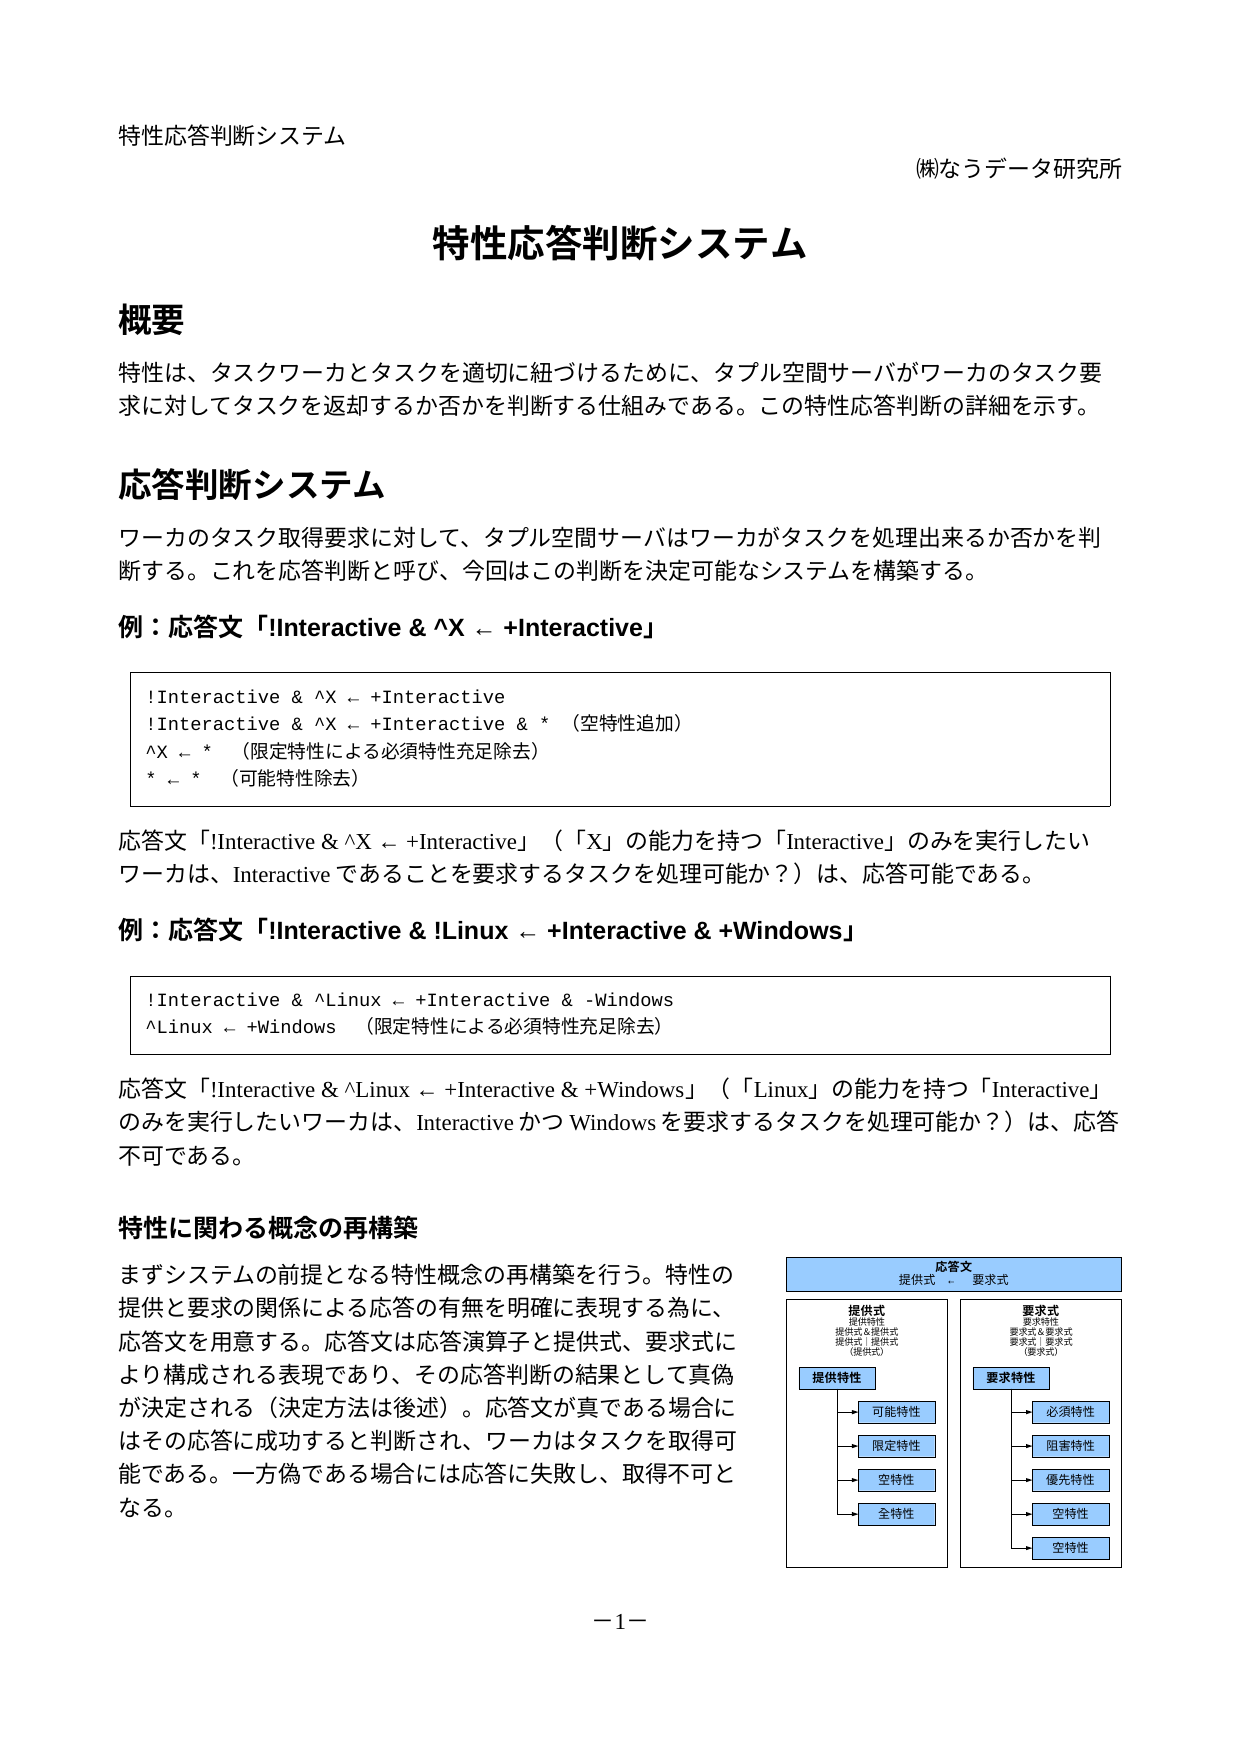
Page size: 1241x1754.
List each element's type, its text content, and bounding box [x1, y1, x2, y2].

text 応答文「!Interactive & ^X ← +Interactive」（「X」の能力を持つ「Interactive」のみを実行したいワーカは、Interactiveであることを要求するタスクを処理可能か？）は、応答可能である。 [118, 823, 1122, 889]
text !Interactive & ^X ← +Interactive !Interactive & ^X ← +Interactive & * （空特性追加） ^X ← * （限定特性による必須特性充足除去） * ← * （可能特性除去） [131, 673, 1110, 806]
subtitle 応答判断システム [118, 458, 1122, 507]
title 特性応答判断システム [118, 214, 1122, 268]
text ワーカのタスク取得要求に対して、タプル空間サーバはワーカがタスクを処理出来るか否かを判断する。これを応答判断と呼び、今回はこの判断を決定可能なシステムを構築する。 [118, 519, 1122, 586]
text !Interactive & ^Linux ← +Interactive & -Windows ^Linux ← +Windows （限定特性による必須特性充足除去） [131, 977, 1110, 1054]
text 特性は、タスクワーカとタスクを適切に紐づけるために、タプル空間サーバがワーカのタスク要求に対してタスクを返却するか否かを判断する仕組みである。この特性応答判断の詳細を示す。 [118, 354, 1122, 421]
text 応答文「!Interactive & ^Linux ← +Interactive & +Windows」（「Linux」の能力を持つ「Interactive」のみを実行したいワーカは、InteractiveかつWindowsを要求するタスクを処理可能か？）は、応答不可である。 [118, 1071, 1122, 1171]
subtitle 特性に関わる概念の再構築 [118, 1208, 1122, 1244]
subtitle 例：応答文「!Interactive & ^X ← +Interactive」 [118, 607, 1122, 643]
text まずシステムの前提となる特性概念の再構築を行う。特性の提供と要求の関係による応答の有無を明確に表現する為に、応答文を用意する。応答文は応答演算子と提供式、要求式により構成される表現であり、その応答判断の結果として真偽が決定される（決定方法は後述）。応答文が真である場合にはその応答に成功すると判断され、ワーカはタスクを取得可能である。一方偽である場合には応答に失敗し、取得不可となる。 [118, 1257, 788, 1523]
subtitle 例：応答文「!Interactive & !Linux ← +Interactive & +Windows」 [118, 910, 1122, 947]
subtitle 概要 [118, 293, 1122, 342]
